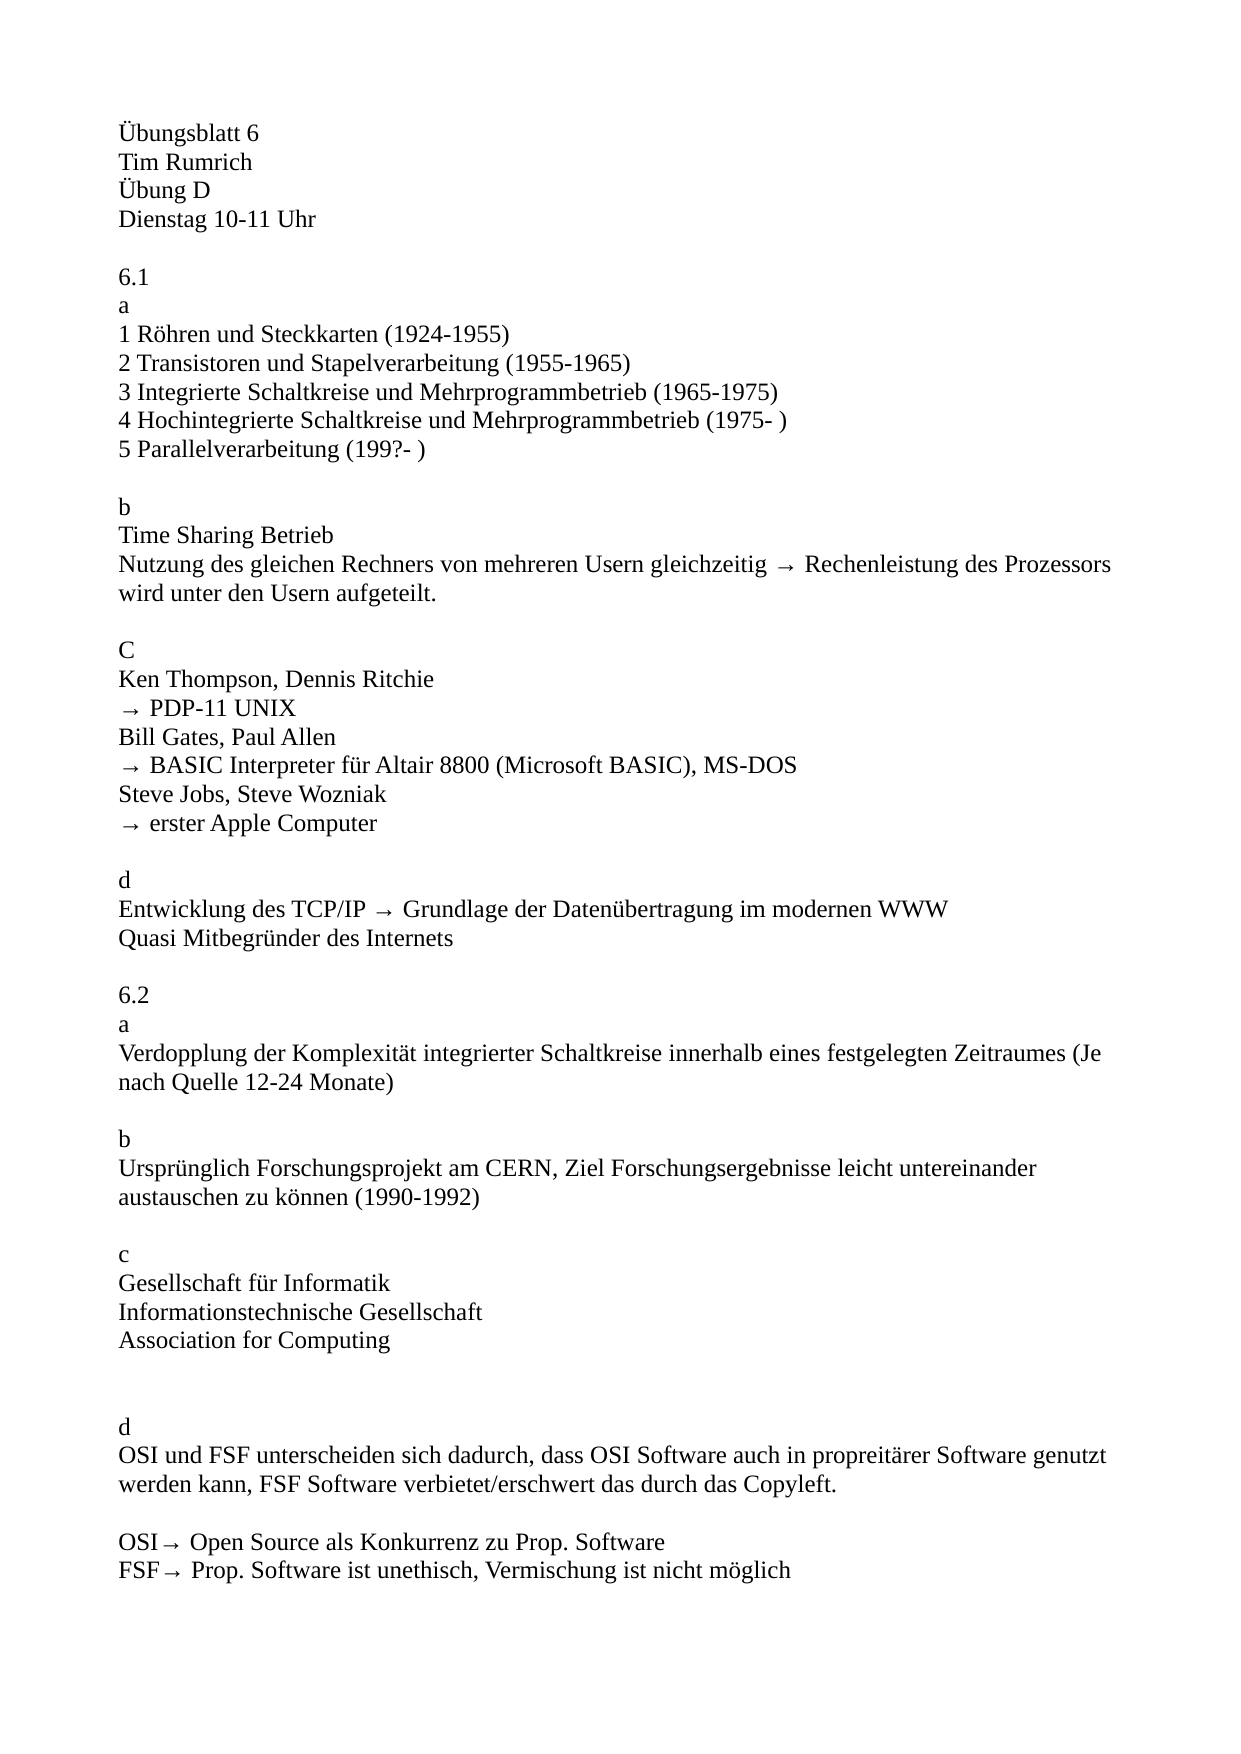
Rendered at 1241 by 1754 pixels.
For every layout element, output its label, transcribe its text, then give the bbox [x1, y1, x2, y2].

text c [118, 1239, 1122, 1268]
text 6.1 [118, 262, 1122, 291]
text Informationstechnische Gesellschaft [118, 1297, 1122, 1326]
text 4 Hochintegrierte Schaltkreise und Mehrprogrammbetrieb (1975- ) [118, 406, 1122, 434]
text OSI und FSF unterscheiden sich dadurch, dass OSI Software auch in propreitärer Software genutzt werden kann, FSF Software verbietet/erschwert das durch das Copyleft. [118, 1441, 1122, 1498]
text Quasi Mitbegründer des Internets [118, 923, 1122, 952]
text d [118, 1412, 1122, 1441]
text b [118, 492, 1122, 521]
text 5 Parallelverarbeitung (199?- ) [118, 434, 1122, 463]
text Association for Computing [118, 1326, 1122, 1354]
text a [118, 291, 1122, 319]
text Steve Jobs, Steve Wozniak [118, 779, 1122, 808]
text OSI→ Open Source als Konkurrenz zu Prop. Software [118, 1527, 1122, 1556]
text Verdopplung der Komplexität integrierter Schaltkreise innerhalb eines festgelegten Zeitraumes (Je nach Quelle 12-24 Monate) [118, 1038, 1122, 1096]
text d [118, 866, 1122, 894]
text Dienstag 10-11 Uhr [118, 204, 1122, 233]
text Tim Rumrich [118, 147, 1122, 176]
text Time Sharing Betrieb [118, 521, 1122, 549]
text 6.2 [118, 981, 1122, 1009]
text Übung D [118, 176, 1122, 204]
text Nutzung des gleichen Rechners von mehreren Usern gleichzeitig → Rechenleistung des Prozessors wird unter den Usern aufgeteilt. [118, 549, 1122, 607]
text C [118, 636, 1122, 664]
text FSF→ Prop. Software ist unethisch, Vermischung ist nicht möglich [118, 1556, 1122, 1584]
text 1 Röhren und Steckkarten (1924-1955) [118, 319, 1122, 348]
text 2 Transistoren und Stapelverarbeitung (1955-1965) [118, 348, 1122, 377]
text → erster Apple Computer [118, 808, 1122, 837]
text b [118, 1124, 1122, 1153]
text Übungsblatt 6 [118, 118, 1122, 147]
text → BASIC Interpreter für Altair 8800 (Microsoft BASIC), MS-DOS [118, 751, 1122, 779]
text Gesellschaft für Informatik [118, 1268, 1122, 1297]
text 3 Integrierte Schaltkreise und Mehrprogrammbetrieb (1965-1975) [118, 377, 1122, 406]
text Entwicklung des TCP/IP → Grundlage der Datenübertragung im modernen WWW [118, 894, 1122, 923]
text Ken Thompson, Dennis Ritchie [118, 664, 1122, 693]
text a [118, 1009, 1122, 1038]
text Ursprünglich Forschungsprojekt am CERN, Ziel Forschungsergebnisse leicht untereinander austauschen zu können (1990-1992) [118, 1153, 1122, 1211]
text Bill Gates, Paul Allen [118, 722, 1122, 751]
text → PDP-11 UNIX [118, 693, 1122, 722]
